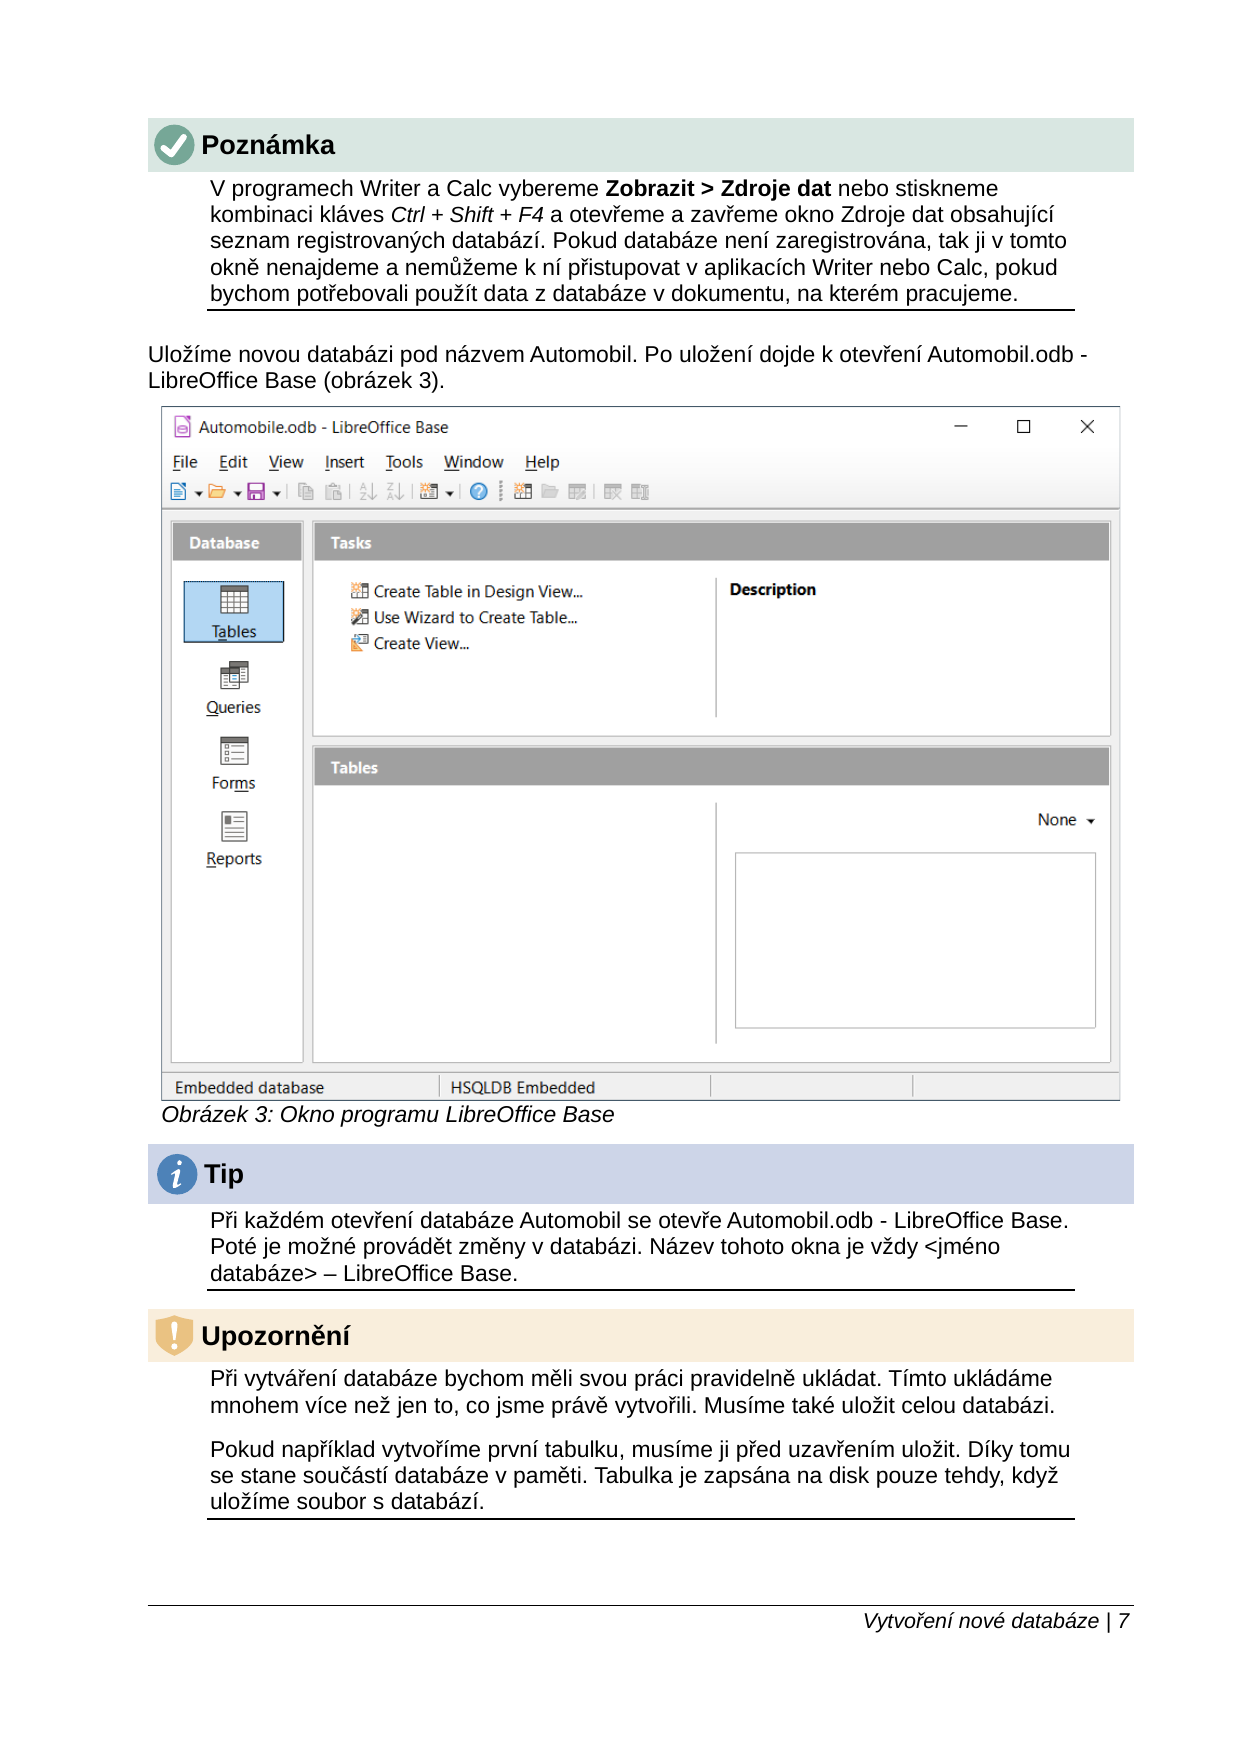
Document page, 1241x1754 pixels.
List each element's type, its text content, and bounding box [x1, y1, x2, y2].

picture [161, 406, 1121, 1101]
subtitle Poznámka [148, 118, 1134, 172]
text Pokud například vytvoříme první tabulku, musíme ji před uzavřením uložit. Díky tomu se stane součástí databáze v paměti. Tabulka je zapsána na disk pouze tehdy, když uložíme soubor s databází. [207, 1433, 1075, 1518]
text V programech Writer a Calc vybereme Zobrazit > Zdroje dat nebo stiskneme kombinaci kláves Ctrl + Shift + F4 a otevřeme a zavřeme okno Zdroje dat obsahující seznam registrovaných databází. Pokud databáze není zaregistrována, tak ji v tomto okně nenajdeme a nemůžeme k ní přistupovat v aplikacích Writer nebo Calc, pokud bychom potřebovali použít data z databáze v dokumentu, na kterém pracujeme. [207, 172, 1075, 309]
text Při vytváření databáze bychom měli svou práci pravidelně ukládat. Tímto ukládáme mnohem více než jen to, co jsme právě vytvořili. Musíme také uložit celou databázi. [207, 1362, 1075, 1418]
subtitle Tip [148, 1144, 1134, 1204]
text Uložíme novou databázi pod názvem Automobil. Po uložení dojde k otevření Automobil.odb - LibreOffice Base (obrázek 3). [148, 341, 1134, 394]
text Obrázek 3: Okno programu LibreOffice Base [161, 1101, 1120, 1127]
text Při každém otevření databáze Automobil se otevře Automobil.odb - LibreOffice Base. Poté je možné provádět změny v databázi. Název tohoto okna je vždy <jméno databáze> – LibreOffice Base. [207, 1204, 1075, 1289]
subtitle Upozornění [148, 1309, 1134, 1362]
